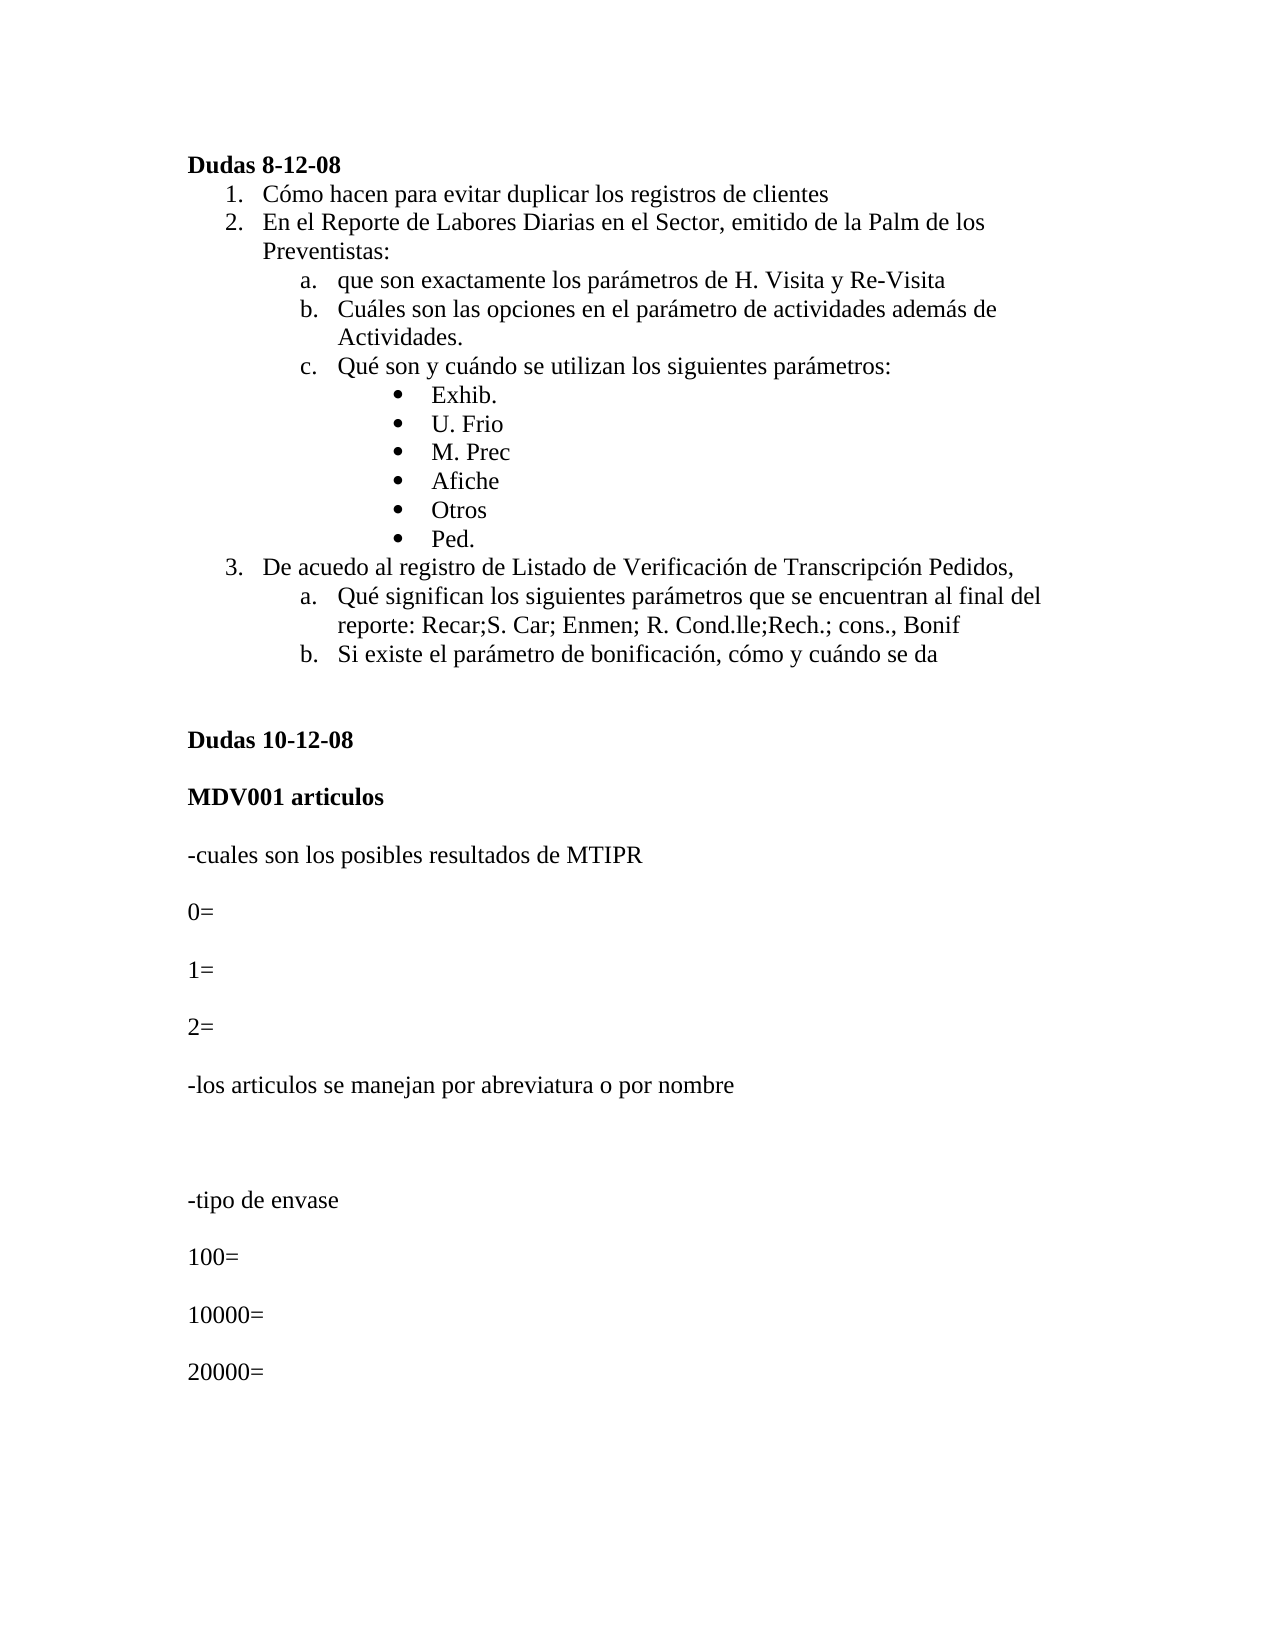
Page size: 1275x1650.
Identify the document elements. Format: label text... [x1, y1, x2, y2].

text 0= [187, 897, 1087, 926]
list Qué significan los siguientes parámetros que se encuentran al final del reporte: Recar;S. Car; Enmen; R. Cond.lle;Rech.; cons., Bonif [300, 581, 1087, 639]
text Dudas 10-12-08 [187, 725, 1087, 754]
list Afiche [394, 466, 1087, 495]
list U. Frio [394, 409, 1087, 437]
list De acuedo al registro de Listado de Verificación de Transcripción Pedidos, [225, 552, 1087, 581]
list Ped. [394, 524, 1087, 552]
text MDV001 articulos [187, 782, 1087, 811]
text -los articulos se manejan por abreviatura o por nombre [187, 1070, 1087, 1099]
list Si existe el parámetro de bonificación, cómo y cuándo se da [300, 639, 1087, 667]
list Qué son y cuándo se utilizan los siguientes parámetros: [300, 351, 1087, 380]
text 10000= [187, 1300, 1087, 1329]
text -cuales son los posibles resultados de MTIPR [187, 840, 1087, 869]
list Cuáles son las opciones en el parámetro de actividades además de Actividades. [300, 294, 1087, 351]
text 20000= [187, 1357, 1087, 1386]
list Otros [394, 495, 1087, 524]
list M. Prec [394, 437, 1087, 466]
text 1= [187, 955, 1087, 984]
list Exhib. [394, 380, 1087, 409]
list que son exactamente los parámetros de H. Visita y Re-Visita [300, 265, 1087, 294]
text -tipo de envase [187, 1185, 1087, 1214]
text 100= [187, 1242, 1087, 1271]
text 2= [187, 1012, 1087, 1041]
text Dudas 8-12-08 [187, 150, 1087, 179]
list Cómo hacen para evitar duplicar los registros de clientes [225, 179, 1087, 207]
list En el Reporte de Labores Diarias en el Sector, emitido de la Palm de los Preventistas: [225, 207, 1087, 265]
